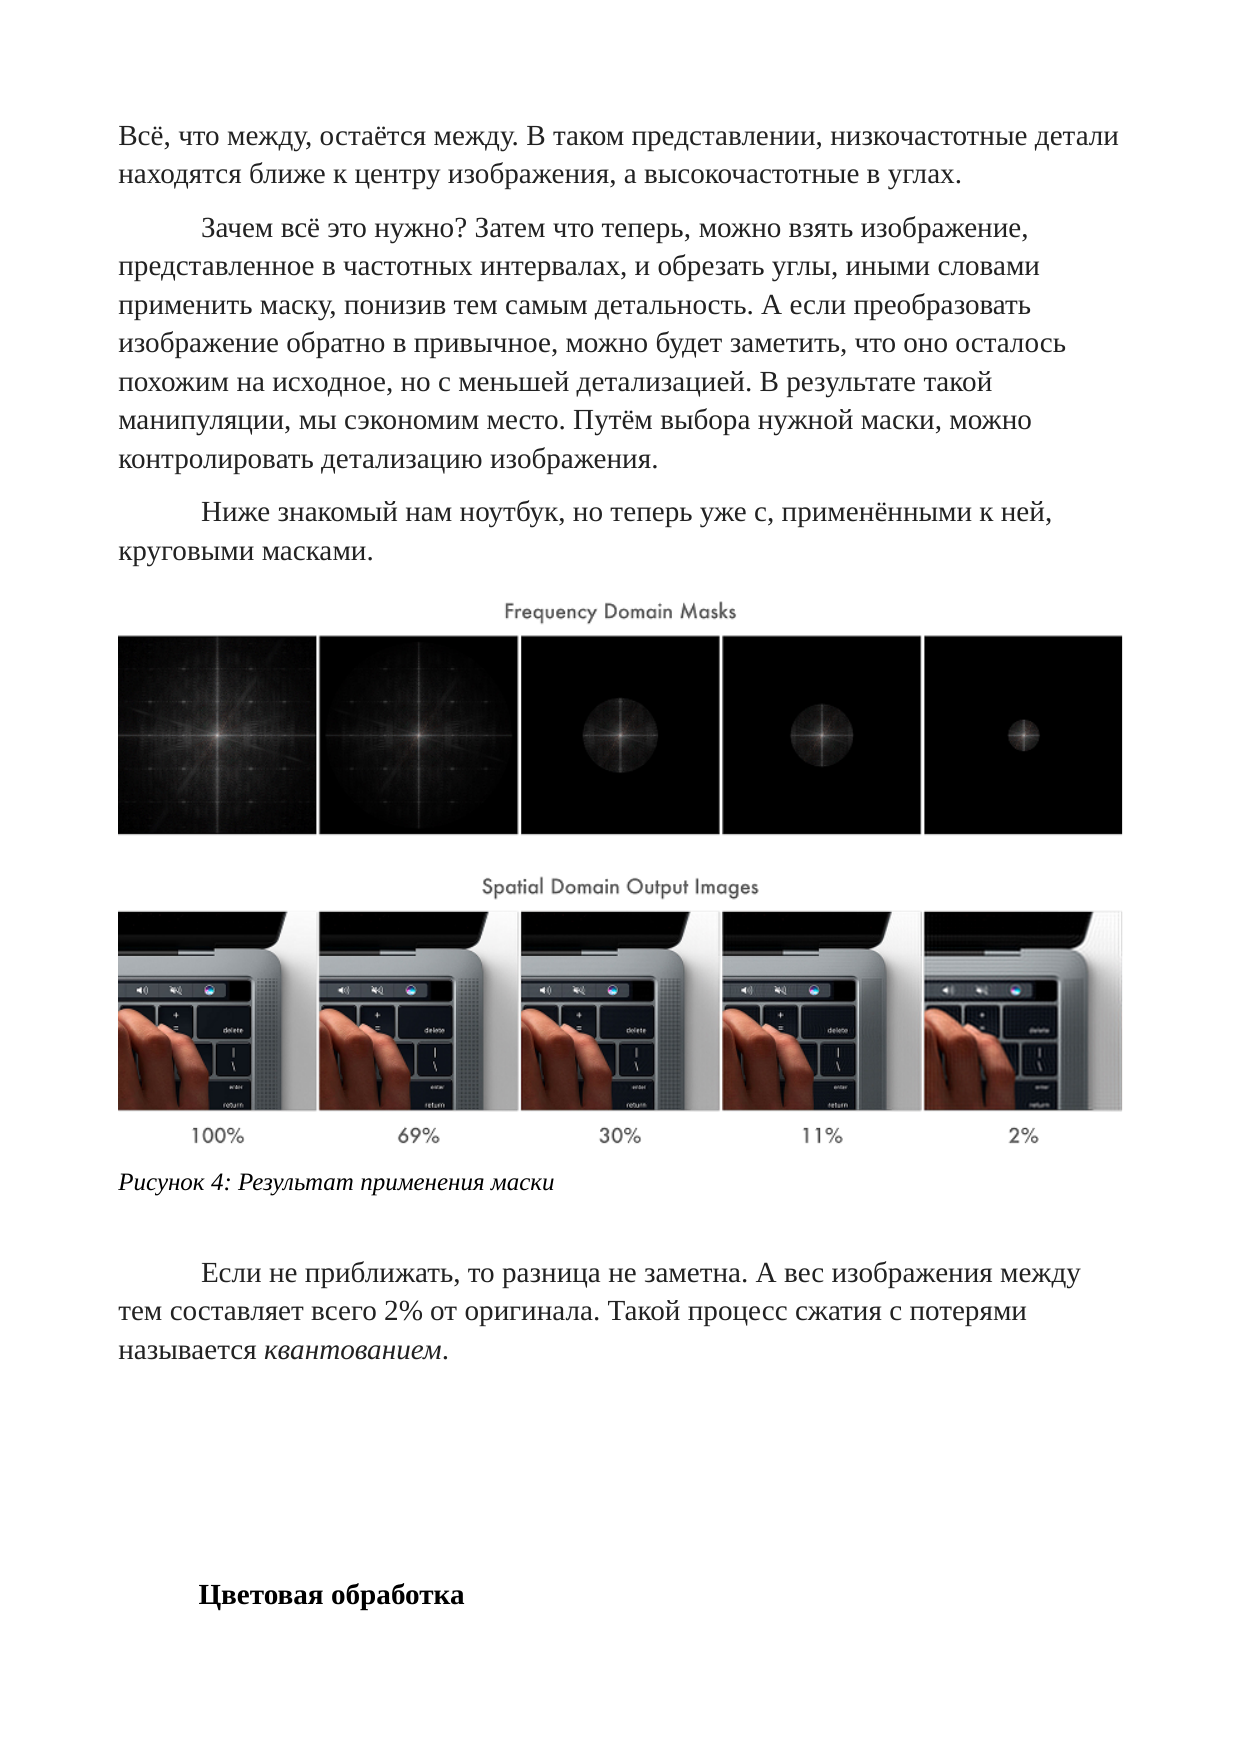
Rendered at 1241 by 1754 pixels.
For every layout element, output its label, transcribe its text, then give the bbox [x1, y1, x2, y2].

text Ниже знакомый нам ноутбук, но теперь уже с, применёнными к ней, круговыми масками. [118, 494, 1122, 566]
text Цветовая обработка [118, 1577, 1122, 1611]
text Зачем всё это нужно? Затем что теперь, можно взять изображение, представленное в частотных интервалах, и обрезать углы, иными словами применить маску, понизив тем самым детальность. А если преобразовать изображение обратно в привычное, можно будет заметить, что оно осталось похожим на исходное, но с меньшей детализацией. В результате такой манипуляции, мы сэкономим место. Путём выбора нужной маски, можно контролировать детализацию изображения. [118, 210, 1122, 474]
text Всё, что между, остаётся между. В таком представлении, низкочастотные детали находятся ближе к центру изображения, а высокочастотные в углах. [118, 118, 1122, 190]
text Если не приближать, то разница не заметна. А вес изображения между тем составляет всего 2% от оригинала. Такой процесс сжатия с потерями называется квантованием. [118, 1255, 1122, 1365]
picture [118, 598, 1123, 1162]
text Рисунок 4: Результат применения маски [118, 1162, 1122, 1196]
